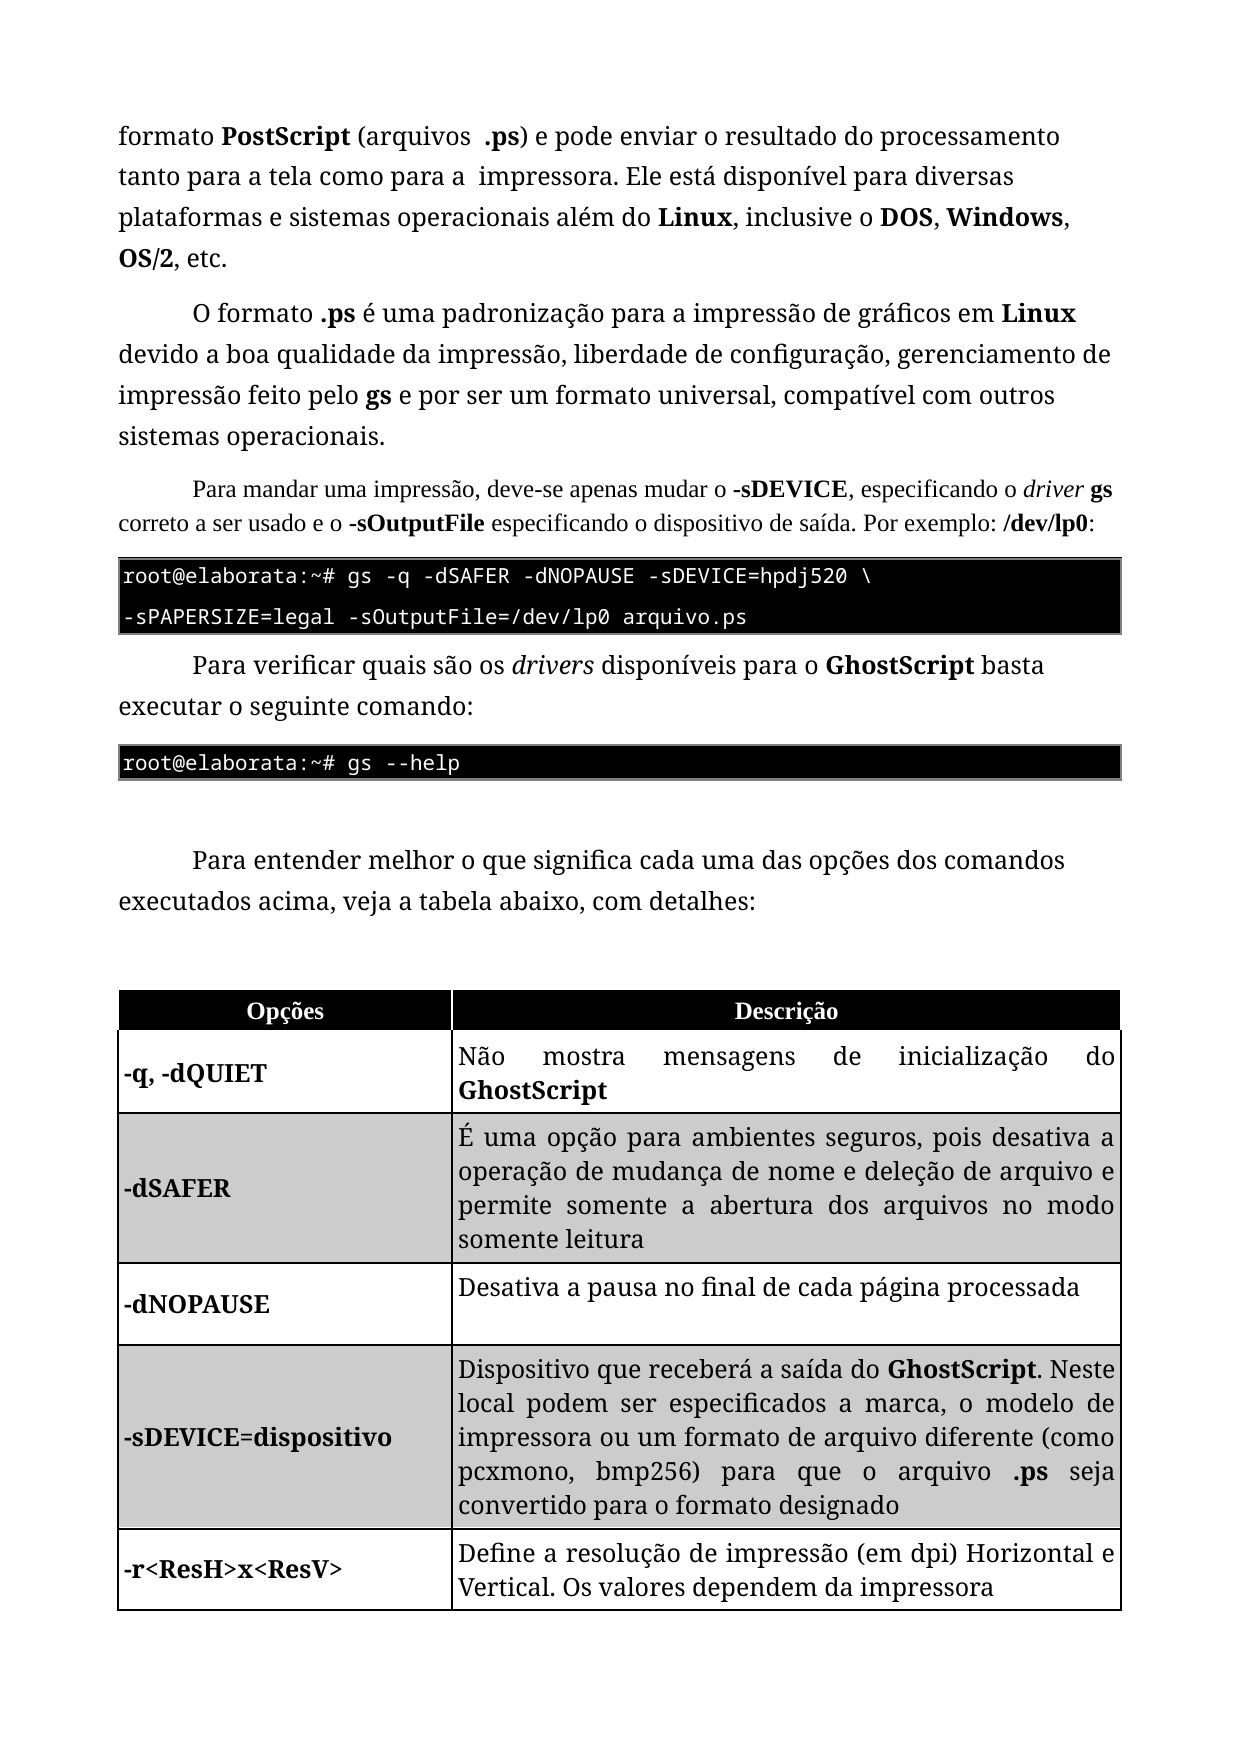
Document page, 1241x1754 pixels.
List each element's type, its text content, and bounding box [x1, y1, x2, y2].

table_cell -dSAFER [119, 1114, 451, 1262]
table_cell É uma opção para ambientes seguros, pois desativa a operação de mudança de nome e deleção de arquivo e permite somente a abertura dos arquivos no modo somente leitura [453, 1114, 1120, 1262]
text root@elaborata:~# gs --help [120, 746, 1120, 778]
table_cell -dNOPAUSE [119, 1264, 451, 1343]
table_cell Desativa a pausa no final de cada página processada [453, 1264, 1120, 1343]
table_cell -sDEVICE=dispositivo [119, 1346, 451, 1527]
table_cell Não mostra mensagens de inicialização do GhostScript [453, 1033, 1120, 1112]
table_cell -q, -dQUIET [119, 1033, 451, 1112]
text Para entender melhor o que significa cada uma das opções dos comandos executados acima, veja a tabela abaixo, com detalhes: [118, 842, 1122, 917]
table_header Opções [119, 990, 451, 1030]
text Para mandar uma impressão, deve-se apenas mudar o -sDEVICE, especificando o driver gs correto a ser usado e o -sOutputFile especificando o dispositivo de saída. Por exemplo: /dev/lp0: [118, 474, 1122, 537]
text formato PostScript (arquivos .ps) e pode enviar o resultado do processamento tanto para a tela como para a impressora. Ele está disponível para diversas plataformas e sistemas operacionais além do Linux, inclusive o DOS, Windows, OS/2, etc. [118, 118, 1122, 275]
text -sPAPERSIZE=legal -sOutputFile=/dev/lp0 arquivo.ps [120, 598, 1120, 633]
table_header Descrição [453, 990, 1120, 1030]
table_cell Dispositivo que receberá a saída do GhostScript. Neste local podem ser especificados a marca, o modelo de impressora ou um formato de arquivo diferente (como pcxmono, bmp256) para que o arquivo .ps seja convertido para o formato designado [453, 1346, 1120, 1527]
text root@elaborata:~# gs -q -dSAFER -dNOPAUSE -sDEVICE=hpdj520 \ [120, 560, 1120, 590]
text Para verificar quais são os drivers disponíveis para o GhostScript basta executar o seguinte comando: [118, 647, 1122, 722]
table_cell Define a resolução de impressão (em dpi) Horizontal e Vertical. Os valores dependem da impressora [453, 1530, 1120, 1609]
table_cell -r<ResH>x<ResV> [119, 1530, 451, 1609]
text O formato .ps é uma padronização para a impressão de gráficos em Linux devido a boa qualidade da impressão, liberdade de configuração, gerenciamento de impressão feito pelo gs e por ser um formato universal, compatível com outros sistemas operacionais. [118, 296, 1122, 453]
